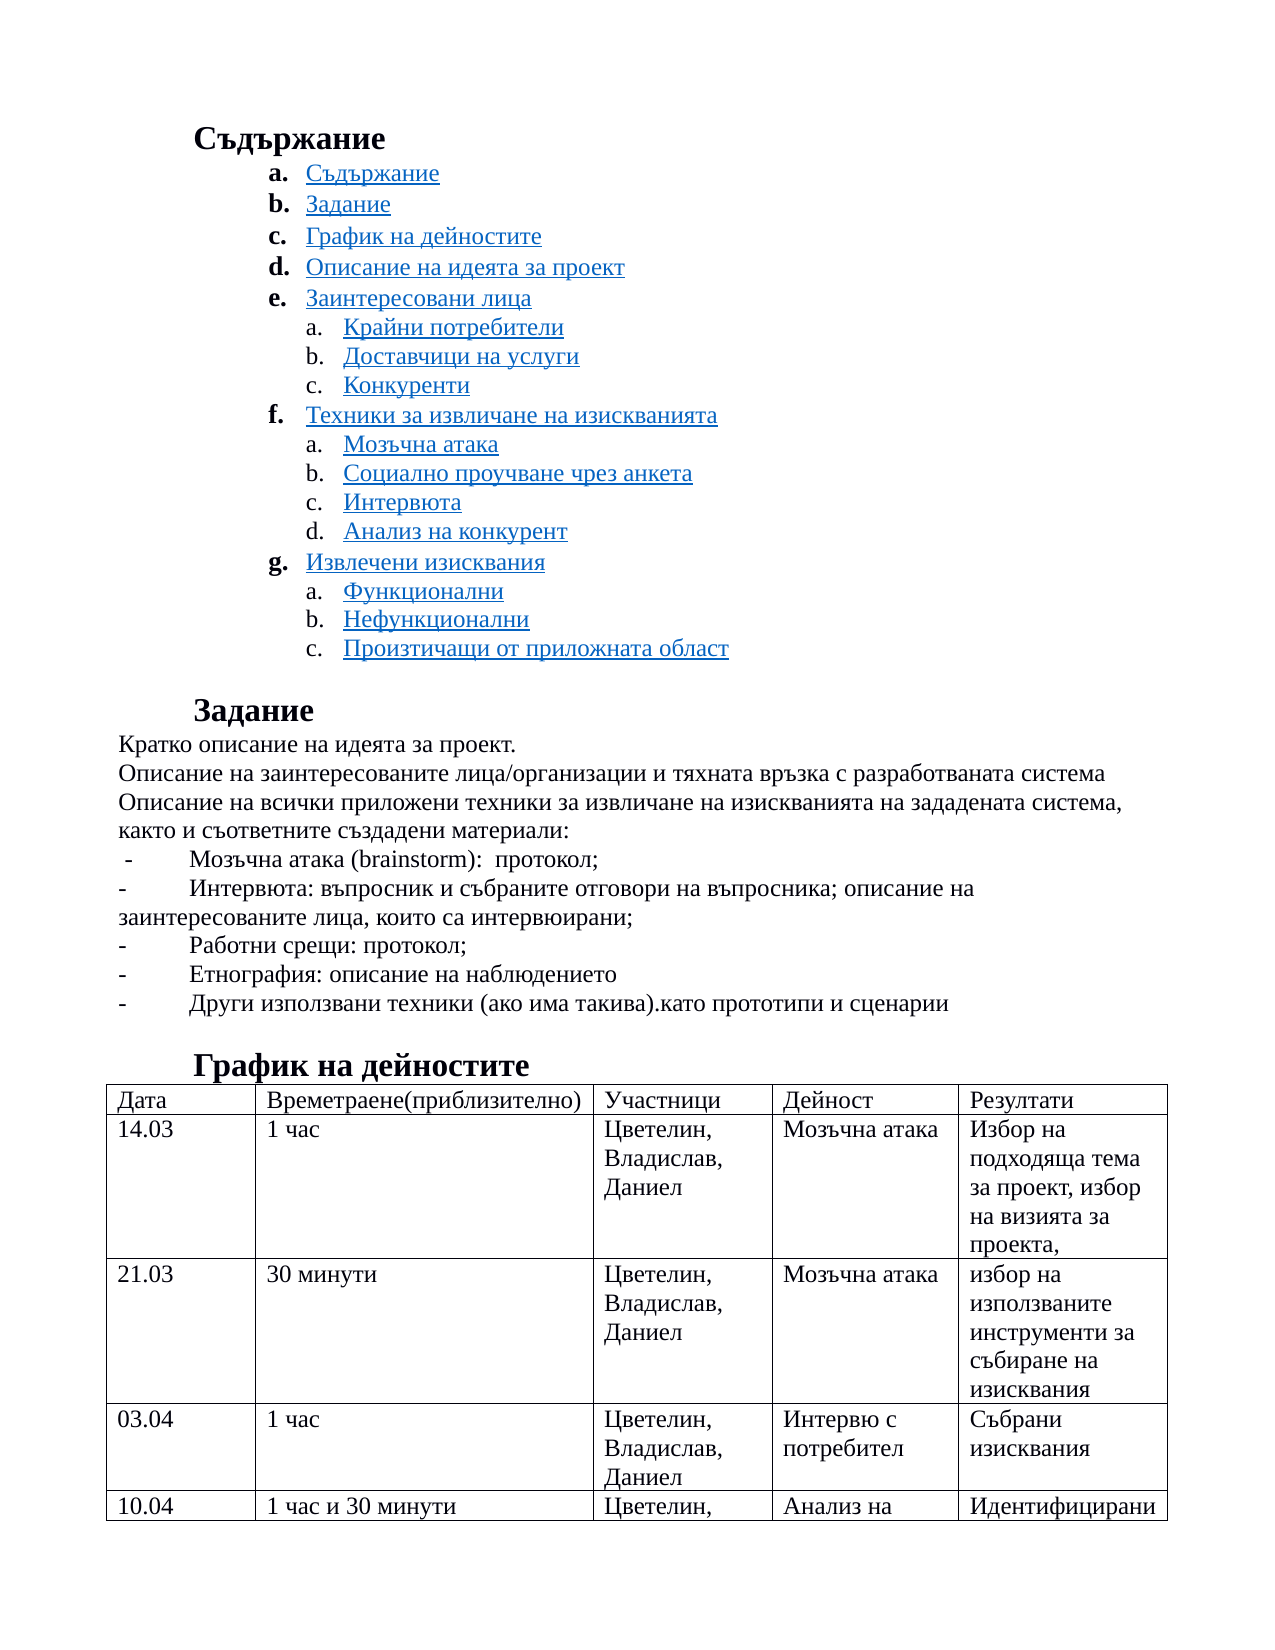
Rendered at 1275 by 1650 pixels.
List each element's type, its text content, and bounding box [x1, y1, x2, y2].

table_cell Цветелин, Владислав, Даниел [594, 1115, 772, 1258]
table_cell Мозъчна атака [773, 1259, 958, 1403]
list Произтичащи от приложната област [306, 633, 1157, 662]
list Социално проучване чрез анкета [306, 458, 1157, 487]
list Нефункционални [306, 604, 1157, 633]
list Задание [268, 188, 1157, 219]
table_cell 21.03 [107, 1259, 255, 1403]
table_cell Избор на подходяща тема за проект, избор на визията за проекта, [959, 1115, 1167, 1258]
text Задание [193, 691, 1157, 729]
text - Други използвани техники (ако има такива).като прототипи и сценарии [118, 988, 1157, 1017]
list Конкуренти [306, 370, 1157, 398]
table_cell 1 час [256, 1115, 593, 1258]
table_cell Цветелин, Владислав, Даниел [594, 1404, 772, 1490]
table_cell 1 час и 30 минути [256, 1491, 593, 1520]
text Кратко описание на идеята за проект. [118, 729, 1157, 758]
table_cell Събрани изисквания [959, 1404, 1167, 1490]
text - Работни срещи: протокол; [118, 930, 1157, 959]
list Интервюта [306, 487, 1157, 516]
text График на дейностите [193, 1045, 1157, 1084]
table_cell Интервю с потребител [773, 1404, 958, 1490]
text - Етнография: описание на наблюдението [118, 959, 1157, 988]
table_cell избор на използваните инструменти за събиране на изисквания [959, 1259, 1167, 1403]
table_header Дата [107, 1085, 255, 1113]
table_header Дейност [773, 1085, 958, 1113]
table_header Резултати [959, 1085, 1167, 1113]
table_cell 1 час [256, 1404, 593, 1490]
table_header Времетраене(приблизително) [256, 1085, 593, 1113]
list Заинтересовани лица [268, 281, 1157, 312]
table_cell 03.04 [107, 1404, 255, 1490]
list Функционални [306, 576, 1157, 604]
list Описание на идеята за проект [268, 250, 1157, 281]
text - Мозъчна атака (brainstorm): протокол; [118, 844, 1157, 873]
table_cell Цветелин, [594, 1491, 772, 1520]
table_cell 14.03 [107, 1115, 255, 1258]
list График на дейностите [268, 219, 1157, 250]
text Съдържание [193, 118, 1157, 156]
list Крайни потребители [306, 312, 1157, 341]
text Описание на всички приложени техники за извличане на изискванията на зададената система, както и съответните създадени материали: [118, 787, 1157, 844]
list Съдържание [268, 156, 1157, 188]
text Описание на заинтересованите лица/организации и тяхната връзка с разработваната система [118, 758, 1157, 787]
table_cell Анализ на [773, 1491, 958, 1520]
list Извлечени изисквания [268, 544, 1157, 576]
list Мозъчна атака [306, 429, 1157, 458]
list Анализ на конкурент [306, 516, 1157, 544]
text - Интервюта: въпросник и събраните отговори на въпросника; описание на заинтересованите лица, които са интервюирани; [118, 873, 1157, 930]
table_header Участници [594, 1085, 772, 1113]
list Доставчици на услуги [306, 341, 1157, 370]
list Техники за извличане на изискванията [268, 398, 1157, 429]
table_cell Цветелин, Владислав, Даниел [594, 1259, 772, 1403]
table_cell 30 минути [256, 1259, 593, 1403]
table_cell 10.04 [107, 1491, 255, 1520]
table_cell Идентифицирани [959, 1491, 1167, 1520]
table_cell Мозъчна атака [773, 1115, 958, 1258]
